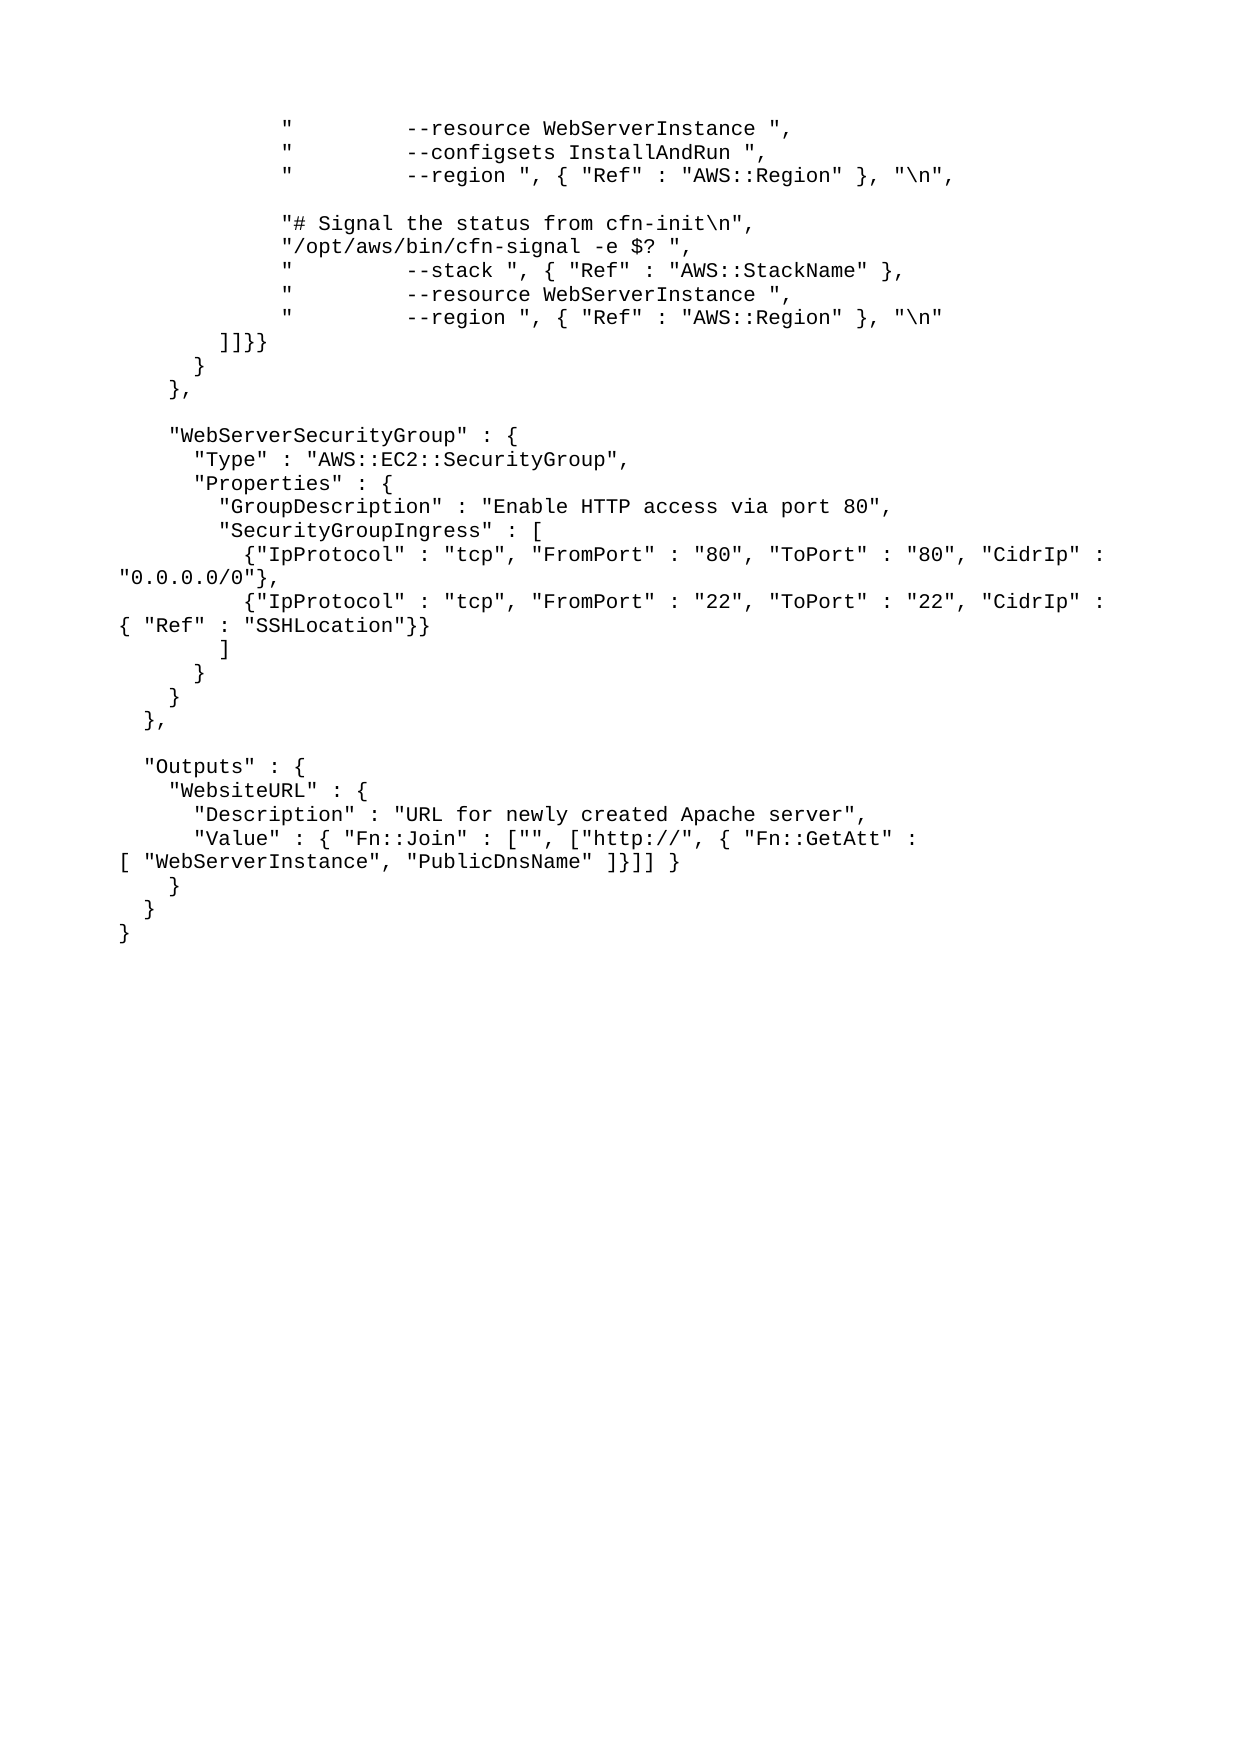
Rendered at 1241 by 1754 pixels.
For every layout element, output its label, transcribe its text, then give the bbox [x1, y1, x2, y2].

text "WebsiteURL" : { [118, 780, 1122, 804]
text ]]}} [118, 331, 1122, 354]
text "Description" : "URL for newly created Apache server", [118, 804, 1122, 827]
text } [118, 662, 1122, 686]
text " --resource WebServerInstance ", [118, 284, 1122, 307]
text } [118, 875, 1122, 898]
text "GroupDescription" : "Enable HTTP access via port 80", [118, 496, 1122, 520]
text } [118, 354, 1122, 378]
text " --resource WebServerInstance ", [118, 118, 1122, 142]
text " --configsets InstallAndRun ", [118, 142, 1122, 165]
text } [118, 686, 1122, 709]
text } [118, 898, 1122, 922]
text "SecurityGroupIngress" : [ [118, 520, 1122, 544]
text " --stack ", { "Ref" : "AWS::StackName" }, [118, 260, 1122, 284]
text "Type" : "AWS::EC2::SecurityGroup", [118, 449, 1122, 473]
text " --region ", { "Ref" : "AWS::Region" }, "\n", [118, 165, 1122, 189]
text "Value" : { "Fn::Join" : ["", ["http://", { "Fn::GetAtt" : [ "WebServerInstance", "PublicDnsName" ]}]] } [118, 827, 1122, 875]
text "Properties" : { [118, 473, 1122, 496]
text "# Signal the status from cfn-init\n", [118, 213, 1122, 236]
text } [118, 922, 1122, 946]
text {"IpProtocol" : "tcp", "FromPort" : "22", "ToPort" : "22", "CidrIp" : { "Ref" : "SSHLocation"}} [118, 591, 1122, 638]
text "/opt/aws/bin/cfn-signal -e $? ", [118, 236, 1122, 260]
text }, [118, 709, 1122, 733]
text "Outputs" : { [118, 757, 1122, 780]
text {"IpProtocol" : "tcp", "FromPort" : "80", "ToPort" : "80", "CidrIp" : "0.0.0.0/0"}, [118, 544, 1122, 591]
text }, [118, 378, 1122, 402]
text " --region ", { "Ref" : "AWS::Region" }, "\n" [118, 307, 1122, 331]
text "WebServerSecurityGroup" : { [118, 426, 1122, 449]
text ] [118, 638, 1122, 662]
